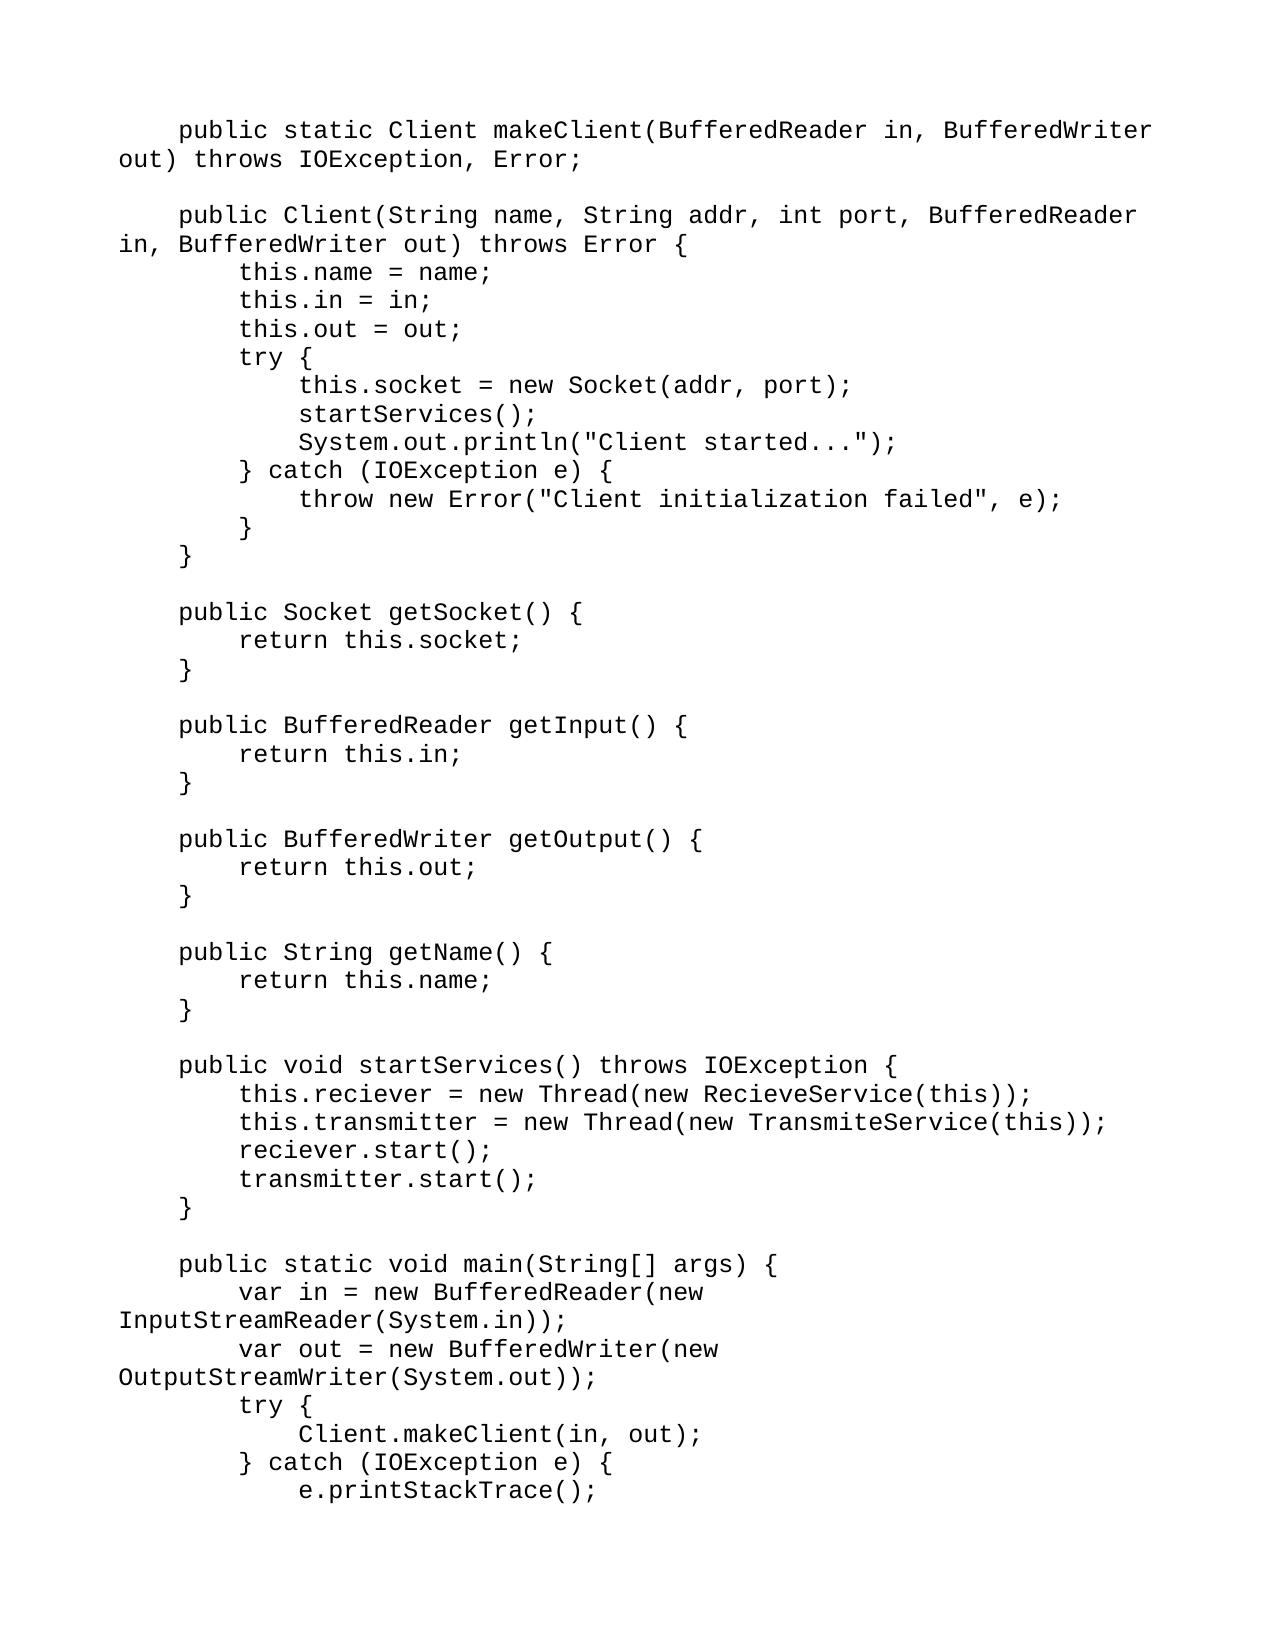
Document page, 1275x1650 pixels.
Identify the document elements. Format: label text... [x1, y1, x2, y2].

text this.in = in; [118, 288, 1157, 316]
text return this.out; [118, 855, 1157, 883]
text public static void main(String[] args) { [118, 1251, 1157, 1280]
text this.reciever = new Thread(new RecieveService(this)); [118, 1081, 1157, 1110]
text } [118, 996, 1157, 1025]
text public BufferedReader getInput() { [118, 713, 1157, 741]
text Client.makeClient(in, out); [118, 1421, 1157, 1450]
text public Socket getSocket() { [118, 600, 1157, 628]
text this.socket = new Socket(addr, port); [118, 373, 1157, 401]
text return this.name; [118, 968, 1157, 996]
text System.out.println("Client started..."); [118, 430, 1157, 458]
text } [118, 515, 1157, 543]
text public static Client makeClient(BufferedReader in, BufferedWriter out) throws IOException, Error; [118, 118, 1157, 175]
text try { [118, 345, 1157, 373]
text throw new Error("Client initialization failed", e); [118, 486, 1157, 515]
text return this.socket; [118, 628, 1157, 656]
text } [118, 770, 1157, 798]
text } [118, 543, 1157, 571]
text public Client(String name, String addr, int port, BufferedReader in, BufferedWriter out) throws Error { [118, 203, 1157, 260]
text } [118, 656, 1157, 685]
text try { [118, 1393, 1157, 1421]
text public void startServices() throws IOException { [118, 1053, 1157, 1081]
text var out = new BufferedWriter(new OutputStreamWriter(System.out)); [118, 1336, 1157, 1393]
text public BufferedWriter getOutput() { [118, 826, 1157, 855]
text this.transmitter = new Thread(new TransmiteService(this)); [118, 1110, 1157, 1138]
text var in = new BufferedReader(new InputStreamReader(System.in)); [118, 1280, 1157, 1336]
text transmitter.start(); [118, 1166, 1157, 1195]
text this.out = out; [118, 316, 1157, 345]
text } [118, 1195, 1157, 1223]
text } [118, 883, 1157, 911]
text e.printStackTrace(); [118, 1478, 1157, 1506]
text return this.in; [118, 741, 1157, 770]
text startServices(); [118, 401, 1157, 430]
text this.name = name; [118, 260, 1157, 288]
text } catch (IOException e) { [118, 1450, 1157, 1478]
text reciever.start(); [118, 1138, 1157, 1166]
text public String getName() { [118, 940, 1157, 968]
text } catch (IOException e) { [118, 458, 1157, 486]
